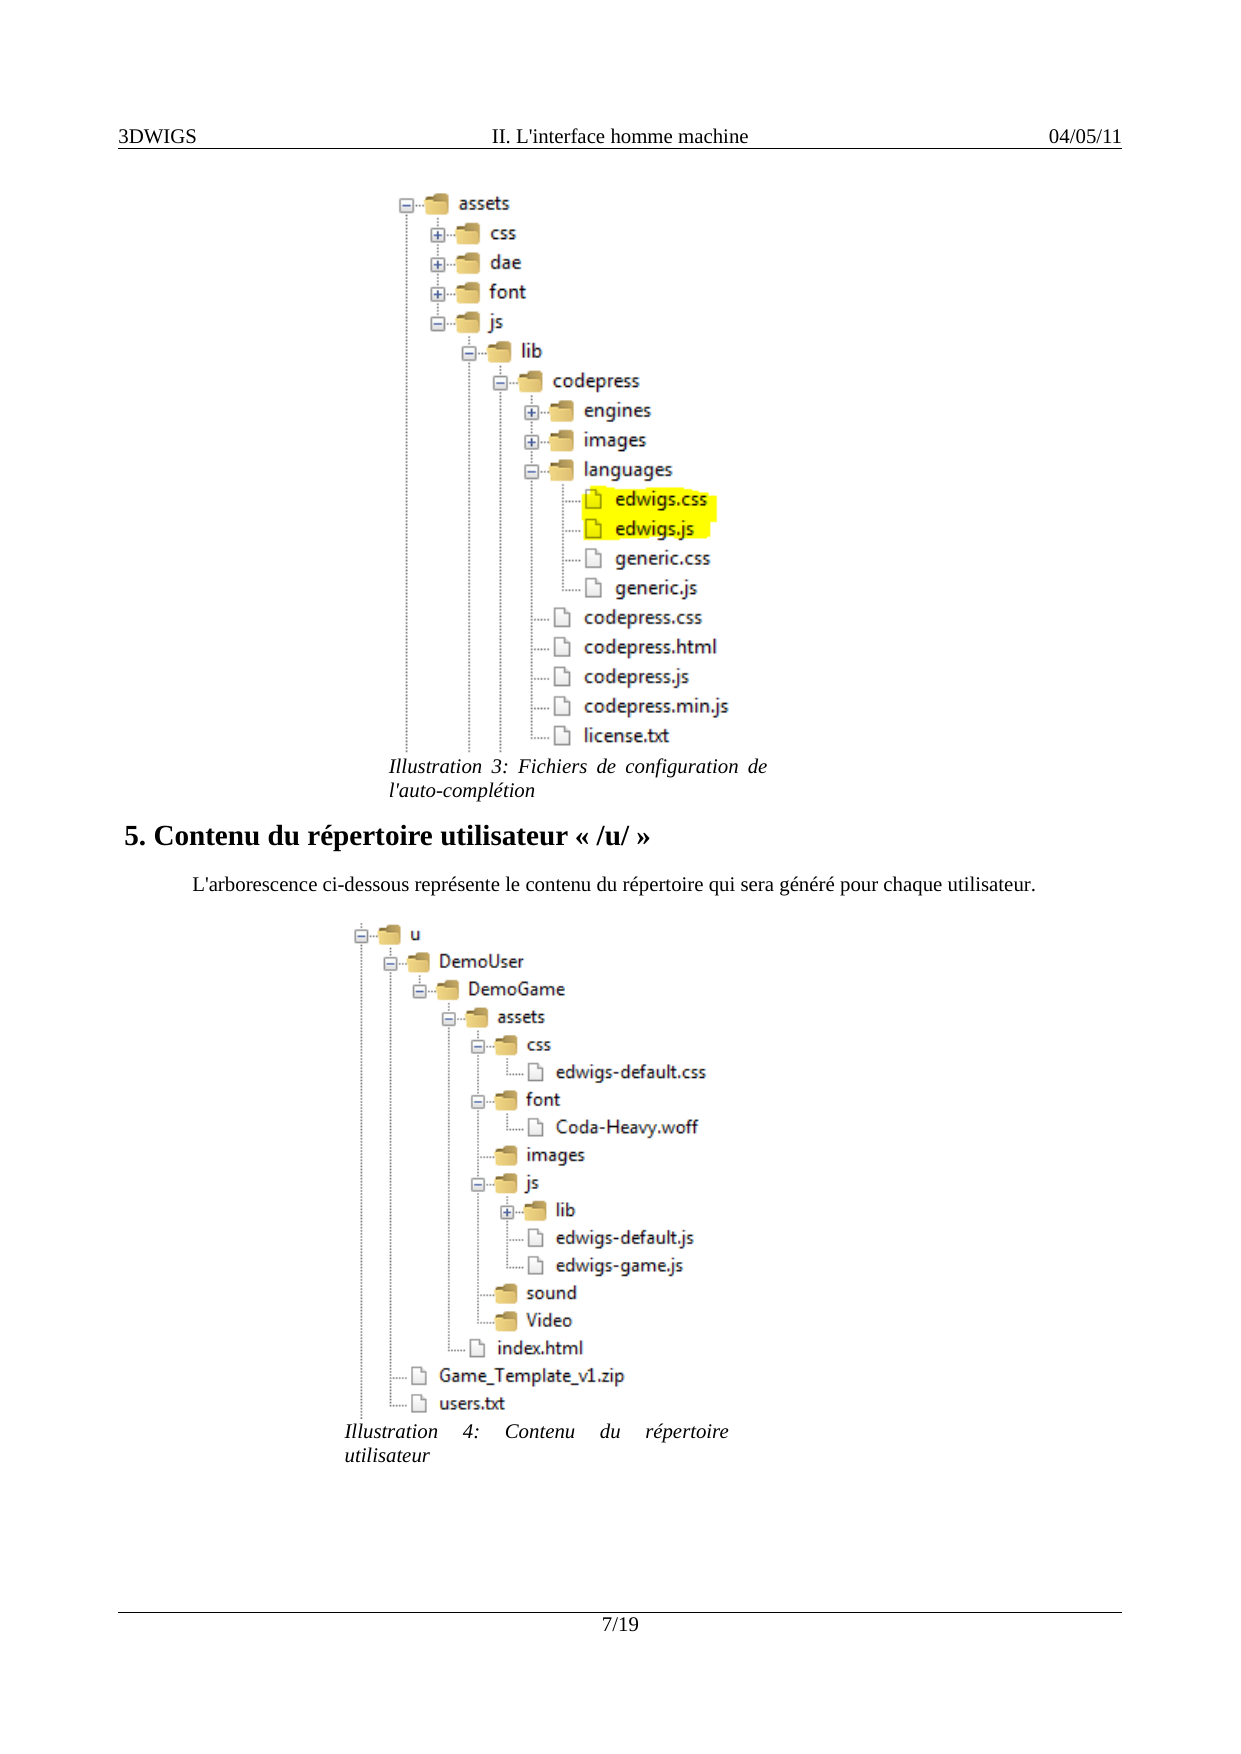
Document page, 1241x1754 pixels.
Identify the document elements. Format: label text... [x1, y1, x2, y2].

text Illustration 3: Fichiers de configuration de l'auto-complétion [388, 190, 770, 802]
text L'arborescence ci-dessous représente le contenu du répertoire qui sera généré pour chaque utilisateur. [118, 864, 1122, 896]
picture [344, 922, 720, 1419]
subtitle Contenu du répertoire utilisateur « /u/ » [124, 178, 1122, 852]
picture [388, 192, 755, 754]
text Illustration 4: Contenu du répertoire utilisateur [344, 935, 731, 1467]
